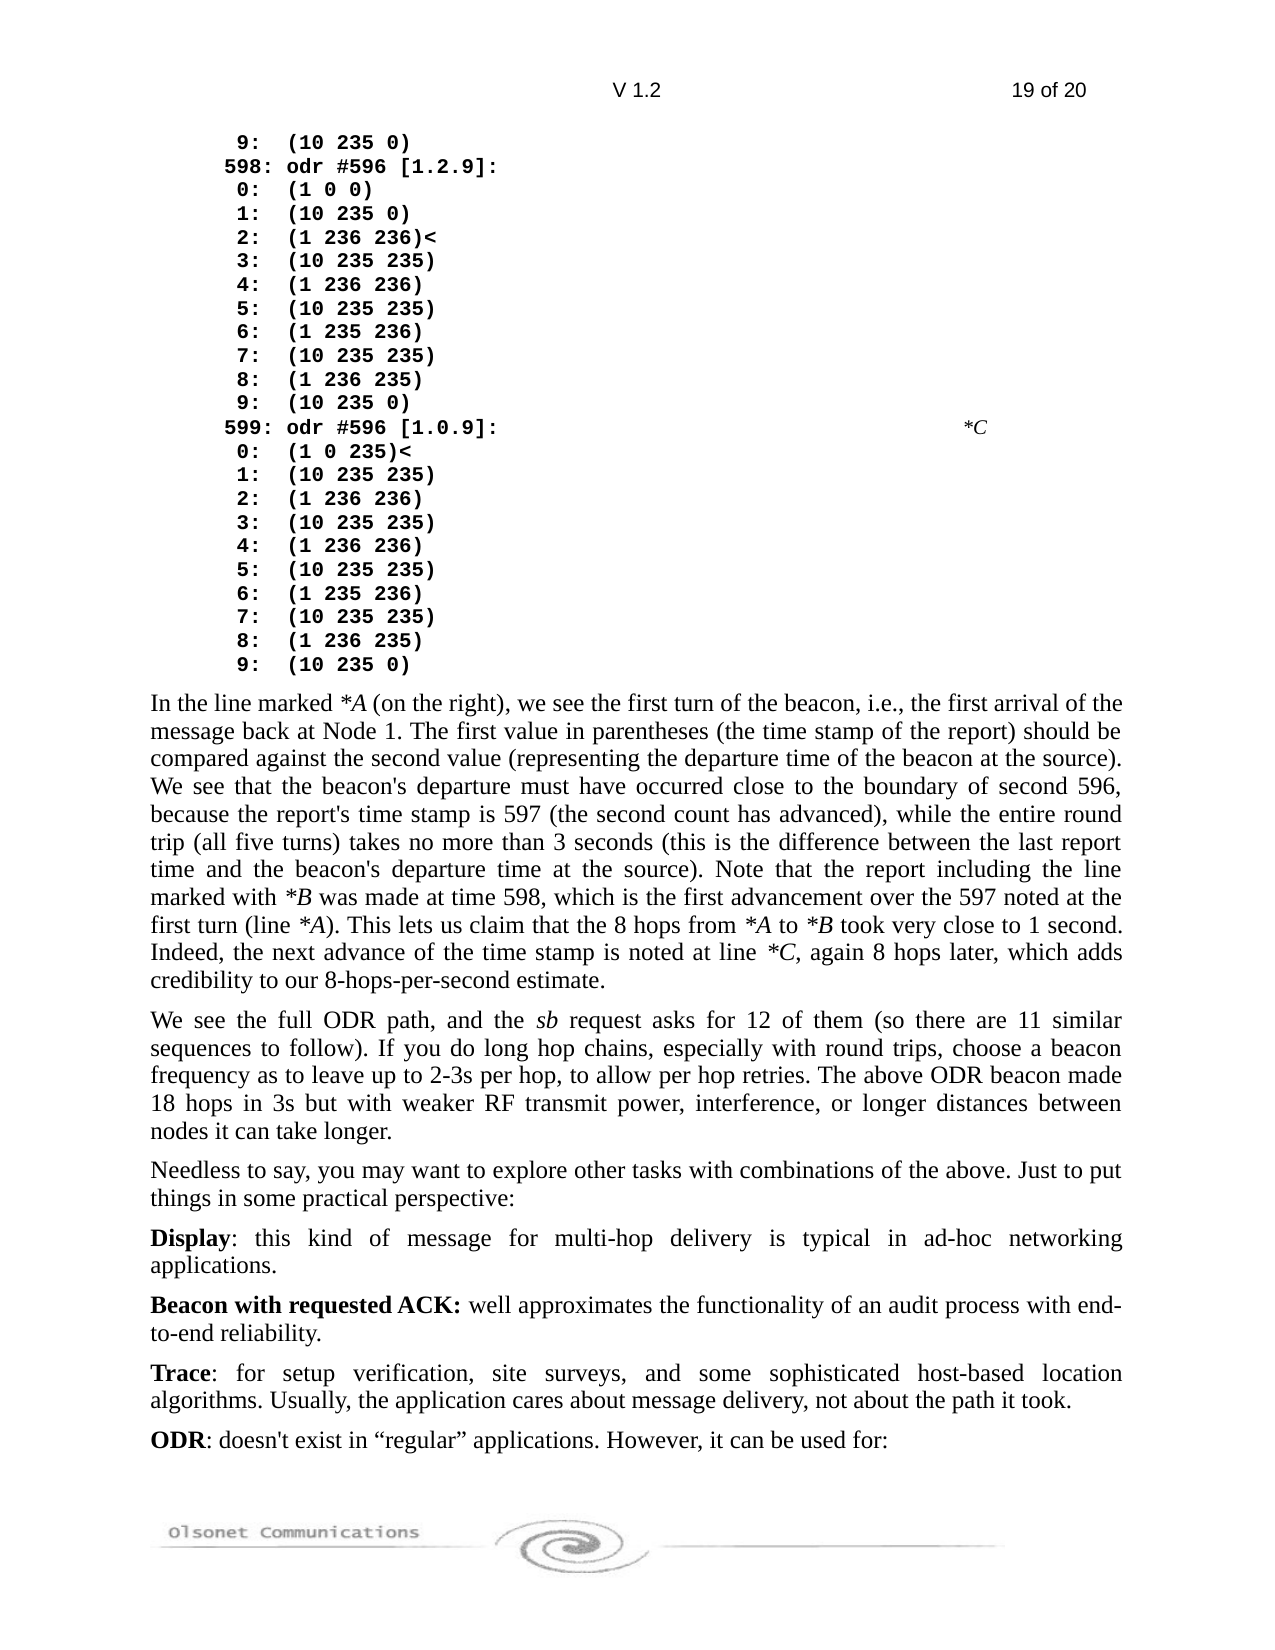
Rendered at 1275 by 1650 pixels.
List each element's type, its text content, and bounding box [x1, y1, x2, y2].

text Beacon with requested ACK: well approximates the functionality of an audit process with end-to-end reliability. [150, 1291, 1123, 1347]
text Needless to say, you may want to explore other tasks with combinations of the above. Just to put things in some practical perspective: [150, 1156, 1123, 1212]
text 9: (10 235 0) [224, 132, 1123, 156]
text 6: (1 235 236) [224, 583, 1123, 606]
text 5: (10 235 235) [224, 559, 1123, 583]
text In the line marked *A (on the right), we see the first turn of the beacon, i.e., the first arrival of the message back at Node 1. The first value in parentheses (the time stamp of the report) should be compared against the second value (representing the departure time of the beacon at the source). We see that the beacon's departure must have occurred close to the boundary of second 596, because the report's time stamp is 597 (the second count has advanced), while the entire round trip (all five turns) takes no more than 3 seconds (this is the difference between the last report time and the beacon's departure time at the source). Note that the report including the line marked with *B was made at time 598, which is the first advancement over the 597 noted at the first turn (line *A). This lets us claim that the 8 hops from *A to *B took very close to 1 second. Indeed, the next advance of the time stamp is noted at line *C, again 8 hops later, which adds credibility to our 8-hops-per-second estimate. [150, 689, 1123, 994]
text 3: (10 235 235) [224, 512, 1123, 535]
text 7: (10 235 235) [224, 606, 1123, 630]
text 598: odr #596 [1.2.9]: [224, 156, 1123, 179]
picture [150, 1504, 1005, 1596]
text 9: (10 235 0) [224, 653, 1123, 677]
text 2: (1 236 236) [224, 488, 1123, 512]
text 1: (10 235 0) [224, 203, 1123, 227]
text 8: (1 236 235) [224, 630, 1123, 653]
text 8: (1 236 235) [224, 369, 1123, 392]
text ODR: doesn't exist in “regular” applications. However, it can be used for: [150, 1426, 1123, 1454]
text 599: odr #596 [1.0.9]: *C [224, 416, 1123, 441]
text 1: (10 235 235) [224, 464, 1123, 488]
text Trace: for setup verification, site surveys, and some sophisticated host-based location algorithms. Usually, the application cares about message delivery, not about the path it took. [150, 1359, 1123, 1414]
text 7: (10 235 235) [224, 345, 1123, 369]
text 9: (10 235 0) [224, 392, 1123, 416]
text 5: (10 235 235) [224, 298, 1123, 321]
text 0: (1 0 235)< [224, 441, 1123, 464]
text 3: (10 235 235) [224, 250, 1123, 274]
text Display: this kind of message for multi-hop delivery is typical in ad-hoc networking applications. [150, 1224, 1123, 1279]
text 4: (1 236 236) [224, 535, 1123, 559]
text We see the full ODR path, and the sb request asks for 12 of them (so there are 11 similar sequences to follow). If you do long hop chains, especially with round trips, choose a beacon frequency as to leave up to 2-3s per hop, to allow per hop retries. The above ODR beacon made 18 hops in 3s but with weaker RF transmit power, interference, or longer distances between nodes it can take longer. [150, 1006, 1123, 1144]
text 2: (1 236 236)< [224, 227, 1123, 250]
text 4: (1 236 236) [224, 274, 1123, 298]
text 0: (1 0 0) [224, 179, 1123, 203]
text 6: (1 235 236) [224, 321, 1123, 345]
